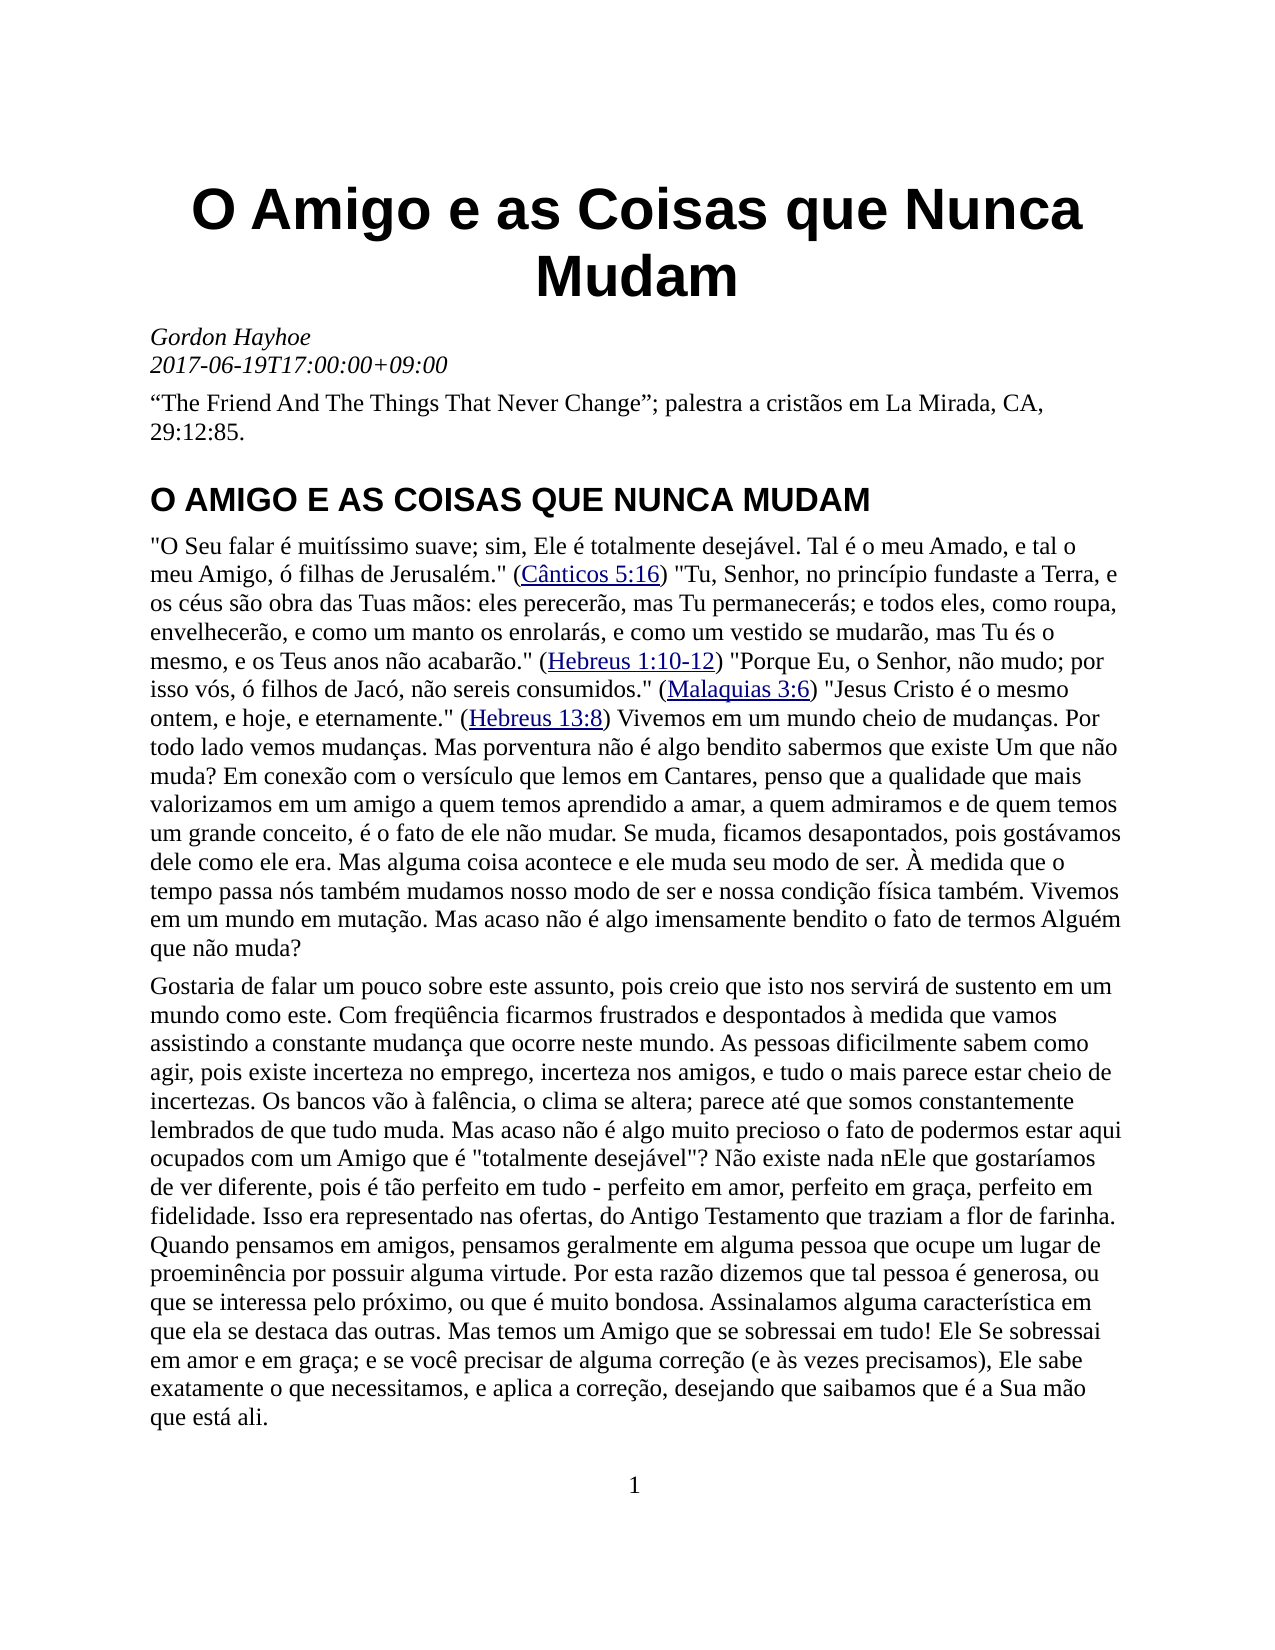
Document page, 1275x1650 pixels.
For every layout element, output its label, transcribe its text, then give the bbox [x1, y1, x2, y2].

text Gordon Hayhoe [150, 322, 1125, 350]
text 2017-06-19T17:00:00+09:00 [150, 350, 1125, 379]
title O Amigo e as Coisas que Nunca Mudam [150, 175, 1125, 309]
text “The Friend And The Things That Never Change”; palestra a cristãos em La Mirada, CA, 29:12:85. [150, 388, 1125, 446]
text "O Seu falar é muitíssimo suave; sim, Ele é totalmente desejável. Tal é o meu Amado, e tal o meu Amigo, ó filhas de Jerusalém." (Cânticos 5:16) "Tu, Senhor, no princípio fundaste a Terra, e os céus são obra das Tuas mãos: eles perecerão, mas Tu permanecerás; e todos eles, como roupa, envelhecerão, e como um manto os enrolarás, e como um vestido se mudarão, mas Tu és o mesmo, e os Teus anos não acabarão." (Hebreus 1:10-12) "Porque Eu, o Senhor, não mudo; por isso vós, ó filhos de Jacó, não sereis consumidos." (Malaquias 3:6) "Jesus Cristo é o mesmo ontem, e hoje, e eternamente." (Hebreus 13:8) Vivemos em um mundo cheio de mudanças. Por todo lado vemos mudanças. Mas porventura não é algo bendito sabermos que existe Um que não muda? Em conexão com o versículo que lemos em Cantares, penso que a qualidade que mais valorizamos em um amigo a quem temos aprendido a amar, a quem admiramos e de quem temos um grande conceito, é o fato de ele não mudar. Se muda, ficamos desapontados, pois gostávamos dele como ele era. Mas alguma coisa acontece e ele muda seu modo de ser. À medida que o tempo passa nós também mudamos nosso modo de ser e nossa condição física também. Vivemos em um mundo em mutação. Mas acaso não é algo imensamente bendito o fato de termos Alguém que não muda? [150, 531, 1125, 962]
subtitle O AMIGO E AS COISAS QUE NUNCA MUDAM [150, 479, 1125, 518]
text Gostaria de falar um pouco sobre este assunto, pois creio que isto nos servirá de sustento em um mundo como este. Com freqüência ficarmos frustrados e despontados à medida que vamos assistindo a constante mudança que ocorre neste mundo. As pessoas dificilmente sabem como agir, pois existe incerteza no emprego, incerteza nos amigos, e tudo o mais parece estar cheio de incertezas. Os bancos vão à falência, o clima se altera; parece até que somos constantemente lembrados de que tudo muda. Mas acaso não é algo muito precioso o fato de podermos estar aqui ocupados com um Amigo que é "totalmente desejável"? Não existe nada nEle que gostaríamos de ver diferente, pois é tão perfeito em tudo - perfeito em amor, perfeito em graça, perfeito em fidelidade. Isso era representado nas ofertas, do Antigo Testamento que traziam a flor de farinha. Quando pensamos em amigos, pensamos geralmente em alguma pessoa que ocupe um lugar de proeminência por possuir alguma virtude. Por esta razão dizemos que tal pessoa é generosa, ou que se interessa pelo próximo, ou que é muito bondosa. Assinalamos alguma característica em que ela se destaca das outras. Mas temos um Amigo que se sobressai em tudo! Ele Se sobressai em amor e em graça; e se você precisar de alguma correção (e às vezes precisamos), Ele sabe exatamente o que necessitamos, e aplica a correção, desejando que saibamos que é a Sua mão que está ali. [150, 971, 1125, 1431]
